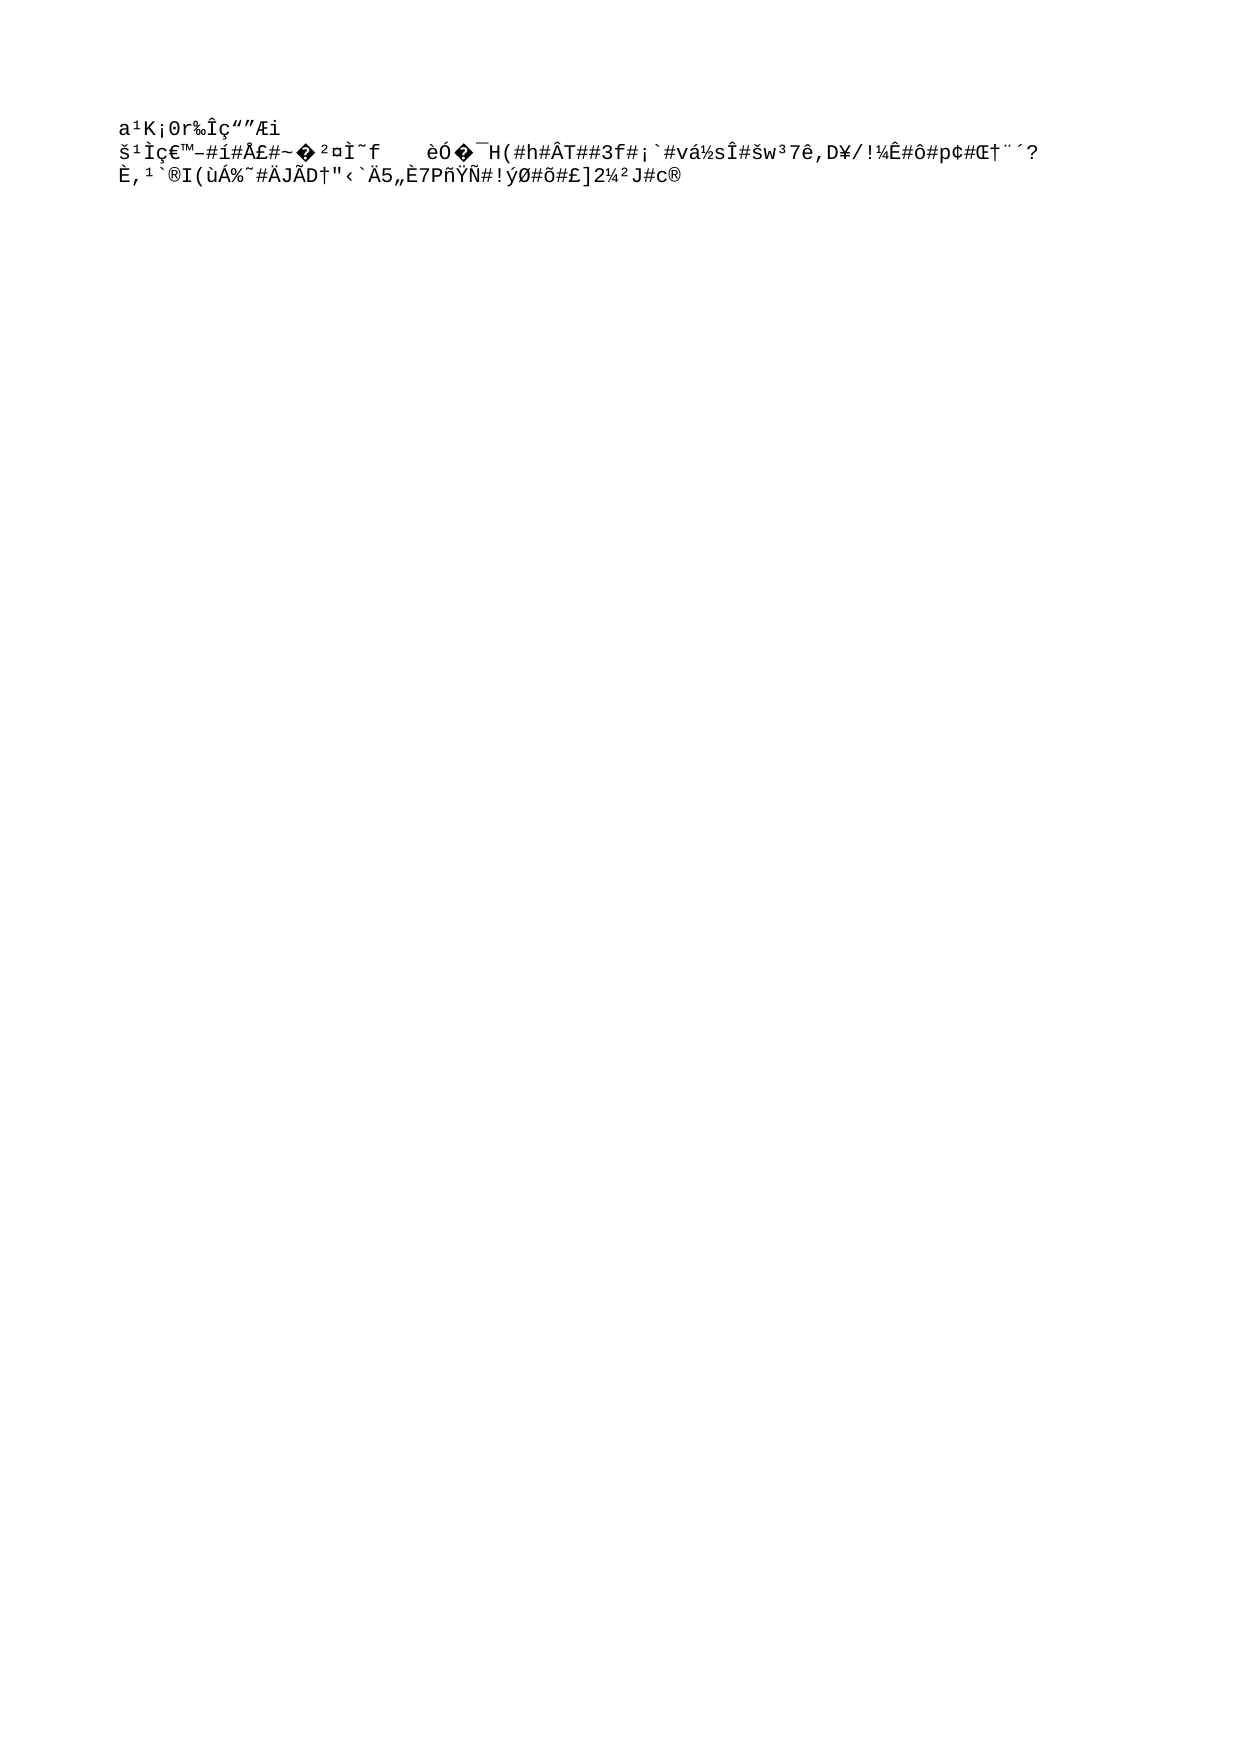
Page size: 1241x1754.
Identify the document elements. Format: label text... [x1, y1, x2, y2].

text a¹K¡0r‰Îç“”Æi š¹Ìç€™–#í#Å£#~�²¤Ì˜f èÓ�¯H(#h#ÂT##3f#¡`#vá½sÎ#šw³­7ê,D¥/!¼Ê#ô#p­¢#Œ†¨´?È,¹`®I(ùÁ%˜#ÄJÃD†"‹`Ä5„È7PñŸÑ#!ýØ#õ#£]2¼²J#c® [118, 118, 1122, 189]
